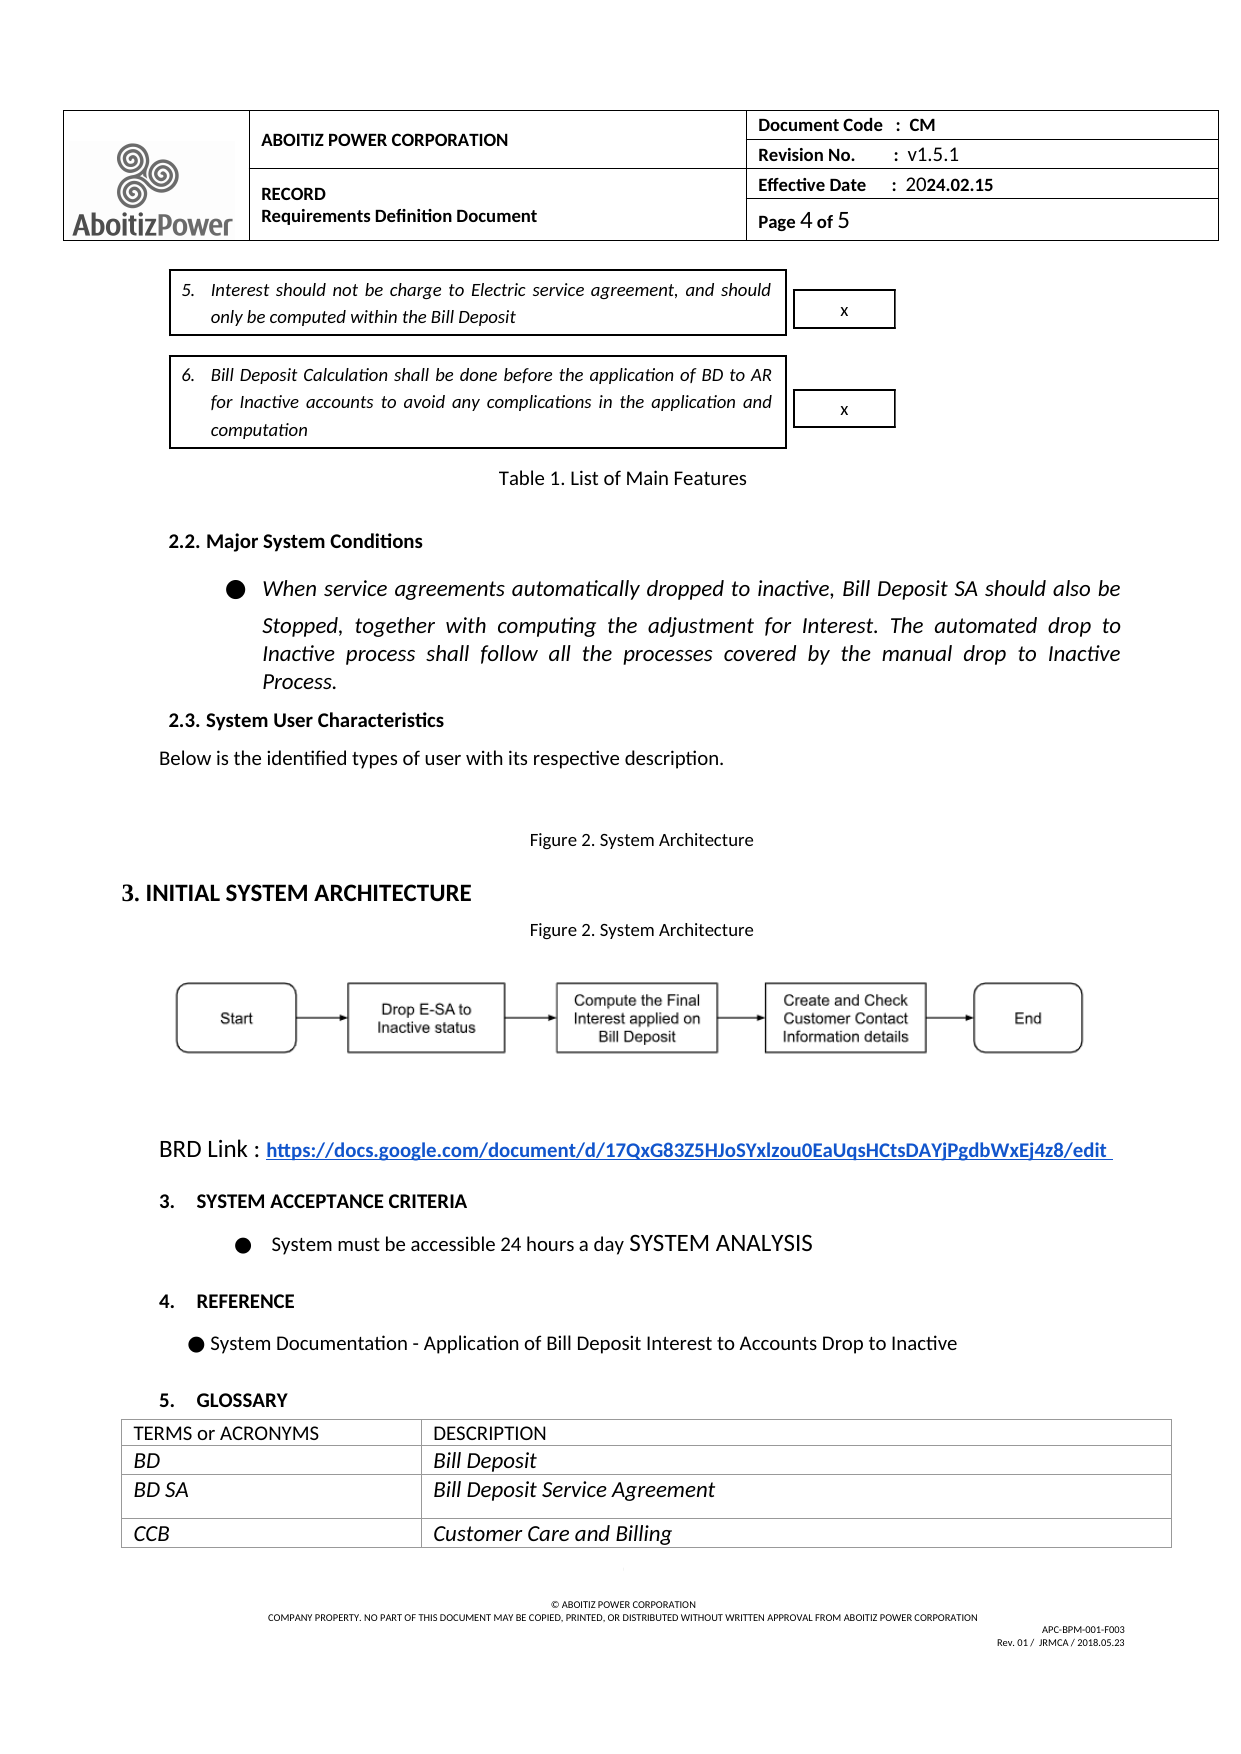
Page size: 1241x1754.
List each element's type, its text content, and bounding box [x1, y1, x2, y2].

table_header TERMS or ACRONYMS [122, 1420, 421, 1445]
subtitle SYSTEM ACCEPTANCE CRITERIA [159, 1188, 1125, 1214]
text BRD Link : https://docs.google.com/document/d/17QxG83Z5HJoSYxlzou0EaUqsHCtsDAYjPgdbWxEj4z8/edit [159, 1133, 1125, 1163]
text Figure 2. System Architecture [159, 828, 1125, 851]
table_cell [899, 266, 1008, 352]
list System Documentation - Application of Bill Deposit Interest to Accounts Drop to Inactive [187, 1319, 1125, 1362]
table_cell Customer Care and Billing [422, 1519, 1171, 1547]
picture [69, 141, 235, 240]
subtitle GLOSSARY [159, 1387, 1125, 1413]
table_cell [1008, 352, 1098, 465]
table_cell CCB [122, 1519, 421, 1547]
table_cell BD SA [122, 1475, 421, 1518]
table_cell Interest should not be charge to Electric service agreement, and should only be computed within the Bill Deposit [121, 266, 790, 352]
list When service agreements automatically dropped to inactive, Bill Deposit SA should also be Stopped, together with computing the adjustment for Interest. The automated drop to Inactive process shall follow all the processes covered by the manual drop to Inactive Process. [224, 560, 1125, 695]
text Table 1. List of Main Features [121, 465, 1125, 490]
text Figure 2. System Architecture [159, 918, 1125, 941]
picture [140, 967, 1106, 1072]
table_cell x [790, 352, 899, 465]
table_cell [899, 352, 1008, 465]
text Below is the identified types of user with its respective description. [129, 746, 1125, 771]
list System User Characteristics [168, 708, 1125, 733]
table_cell [1008, 266, 1098, 352]
table_cell Bill Deposit Calculation shall be done before the application of BD to AR for Inactive accounts to avoid any complications in the application and computation [121, 352, 790, 465]
table_header DESCRIPTION [422, 1420, 1171, 1445]
table_cell Bill Deposit [422, 1446, 1171, 1474]
list System must be accessible 24 hours a day SYSTEM ANALYSIS [234, 1220, 1125, 1263]
list Major System Conditions [168, 528, 1125, 553]
subtitle REFERENCE [159, 1288, 1125, 1313]
text 3. INITIAL SYSTEM ARCHITECTURE [121, 877, 1125, 908]
table_cell Bill Deposit Service Agreement [422, 1475, 1171, 1518]
table_cell BD [122, 1446, 421, 1474]
table_cell x [790, 266, 899, 352]
